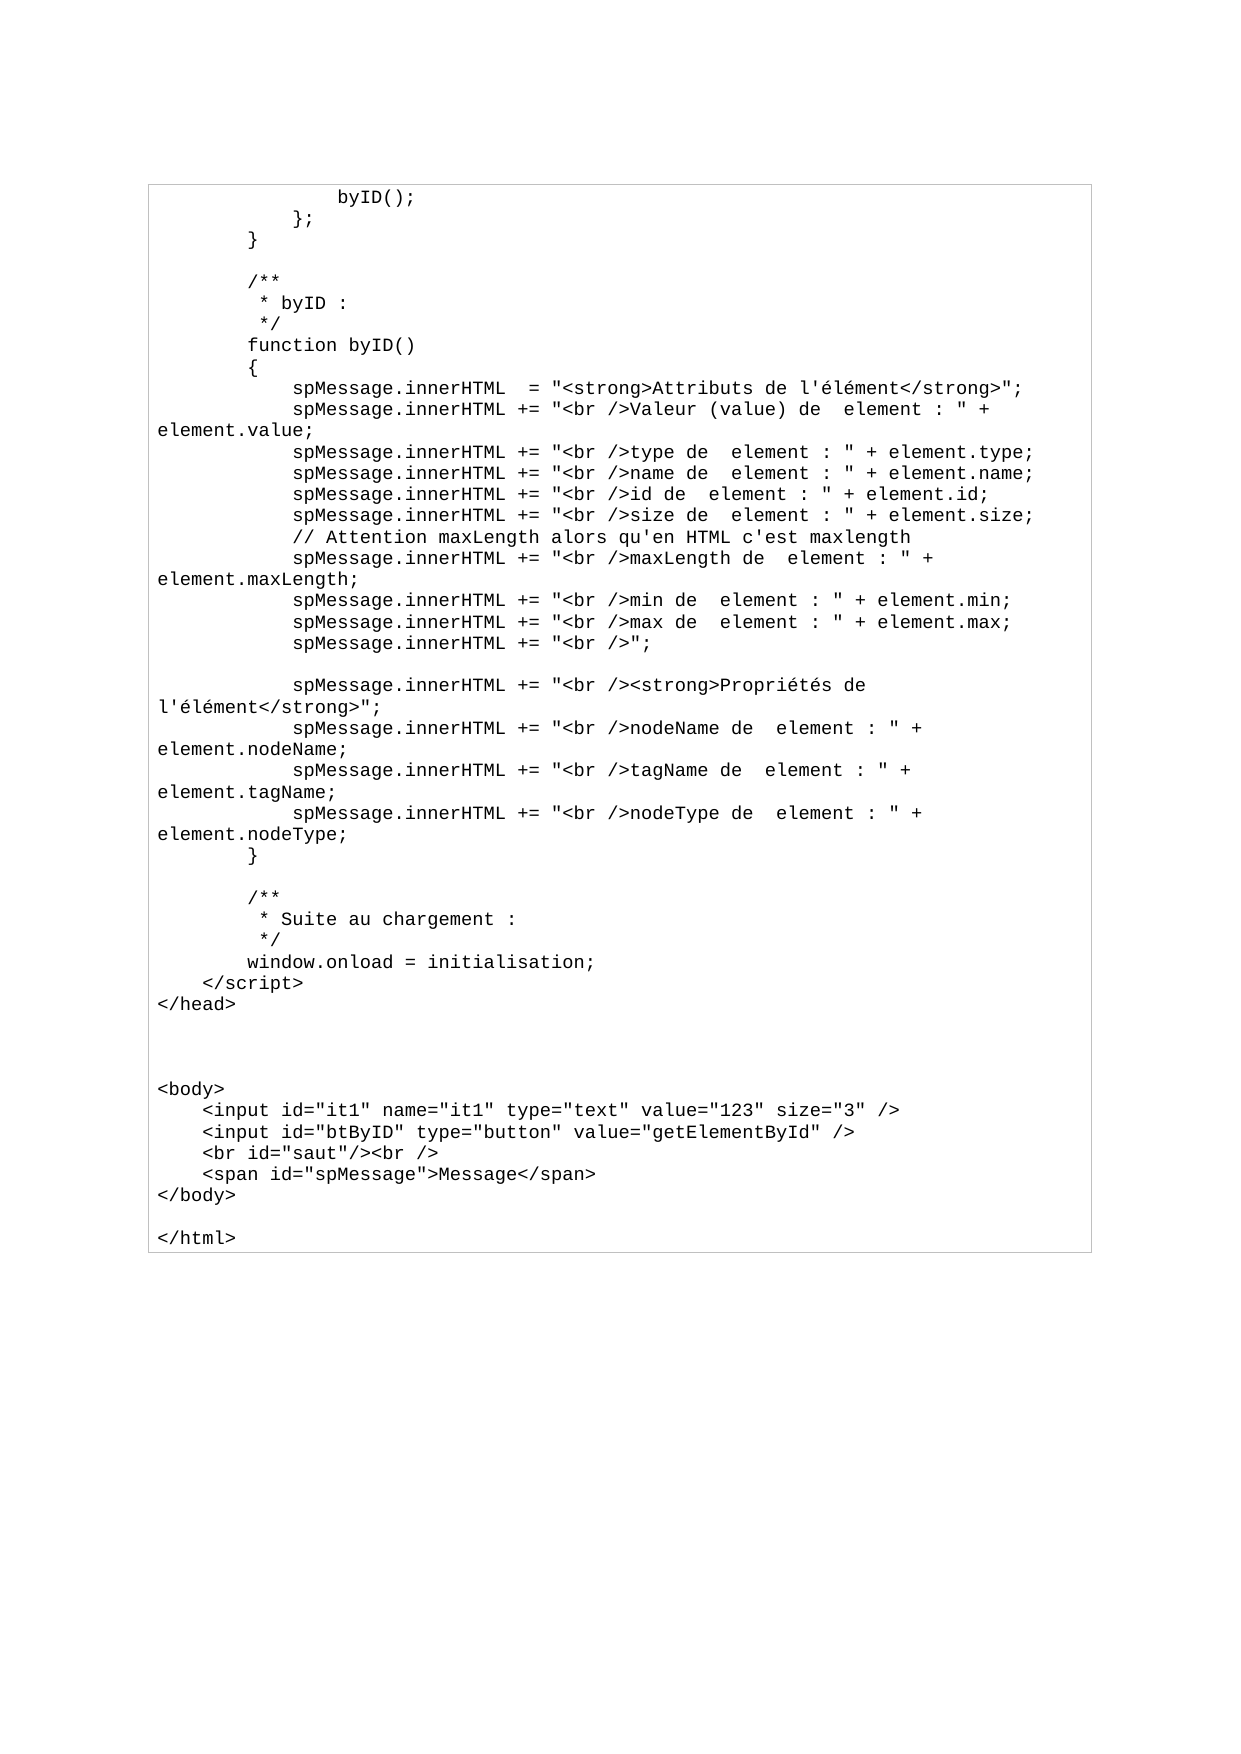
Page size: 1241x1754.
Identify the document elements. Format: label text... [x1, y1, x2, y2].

text <body> [149, 1077, 1091, 1098]
text </body> [149, 1183, 1091, 1207]
text <input id="btByID" type="button" value="getElementById" /> [149, 1119, 1091, 1141]
text /** [149, 269, 1091, 291]
text } [149, 843, 1091, 867]
text } [149, 227, 1091, 251]
text spMessage.innerHTML += "<br /><strong>Propriétés de l'élément</strong>"; [149, 673, 1091, 716]
text spMessage.innerHTML += "<br />min de element : " + element.min; [149, 588, 1091, 609]
text { [149, 354, 1091, 376]
text spMessage.innerHTML += "<br />tagName de element : " + element.tagName; [149, 758, 1091, 801]
text <span id="spMessage">Message</span> [149, 1162, 1091, 1183]
text spMessage.innerHTML += "<br />id de element : " + element.id; [149, 482, 1091, 503]
text * byID : [149, 291, 1091, 312]
text spMessage.innerHTML += "<br />"; [149, 631, 1091, 655]
text </script> [149, 971, 1091, 992]
text spMessage.innerHTML = "<strong>Attributs de l'élément</strong>"; [149, 376, 1091, 397]
text spMessage.innerHTML += "<br />nodeName de element : " + element.nodeName; [149, 716, 1091, 758]
text }; [149, 206, 1091, 227]
text spMessage.innerHTML += "<br />nodeType de element : " + element.nodeType; [149, 801, 1091, 843]
text </html> [149, 1226, 1091, 1252]
text * Suite au chargement : [149, 907, 1091, 928]
text spMessage.innerHTML += "<br />name de element : " + element.name; [149, 461, 1091, 482]
text spMessage.innerHTML += "<br />max de element : " + element.max; [149, 609, 1091, 631]
text spMessage.innerHTML += "<br />maxLength de element : " + element.maxLength; [149, 546, 1091, 588]
text spMessage.innerHTML += "<br />Valeur (value) de element : " + element.value; [149, 397, 1091, 439]
text /** [149, 886, 1091, 907]
text */ [149, 928, 1091, 949]
text <br id="saut"/><br /> [149, 1141, 1091, 1162]
text function byID() [149, 333, 1091, 354]
text </head> [149, 992, 1091, 1016]
text */ [149, 312, 1091, 333]
text spMessage.innerHTML += "<br />size de element : " + element.size; [149, 503, 1091, 524]
text <input id="it1" name="it1" type="text" value="123" size="3" /> [149, 1098, 1091, 1119]
text spMessage.innerHTML += "<br />type de element : " + element.type; [149, 439, 1091, 461]
text // Attention maxLength alors qu'en HTML c'est maxlength [149, 524, 1091, 546]
text byID(); [149, 185, 1091, 206]
text window.onload = initialisation; [149, 949, 1091, 971]
